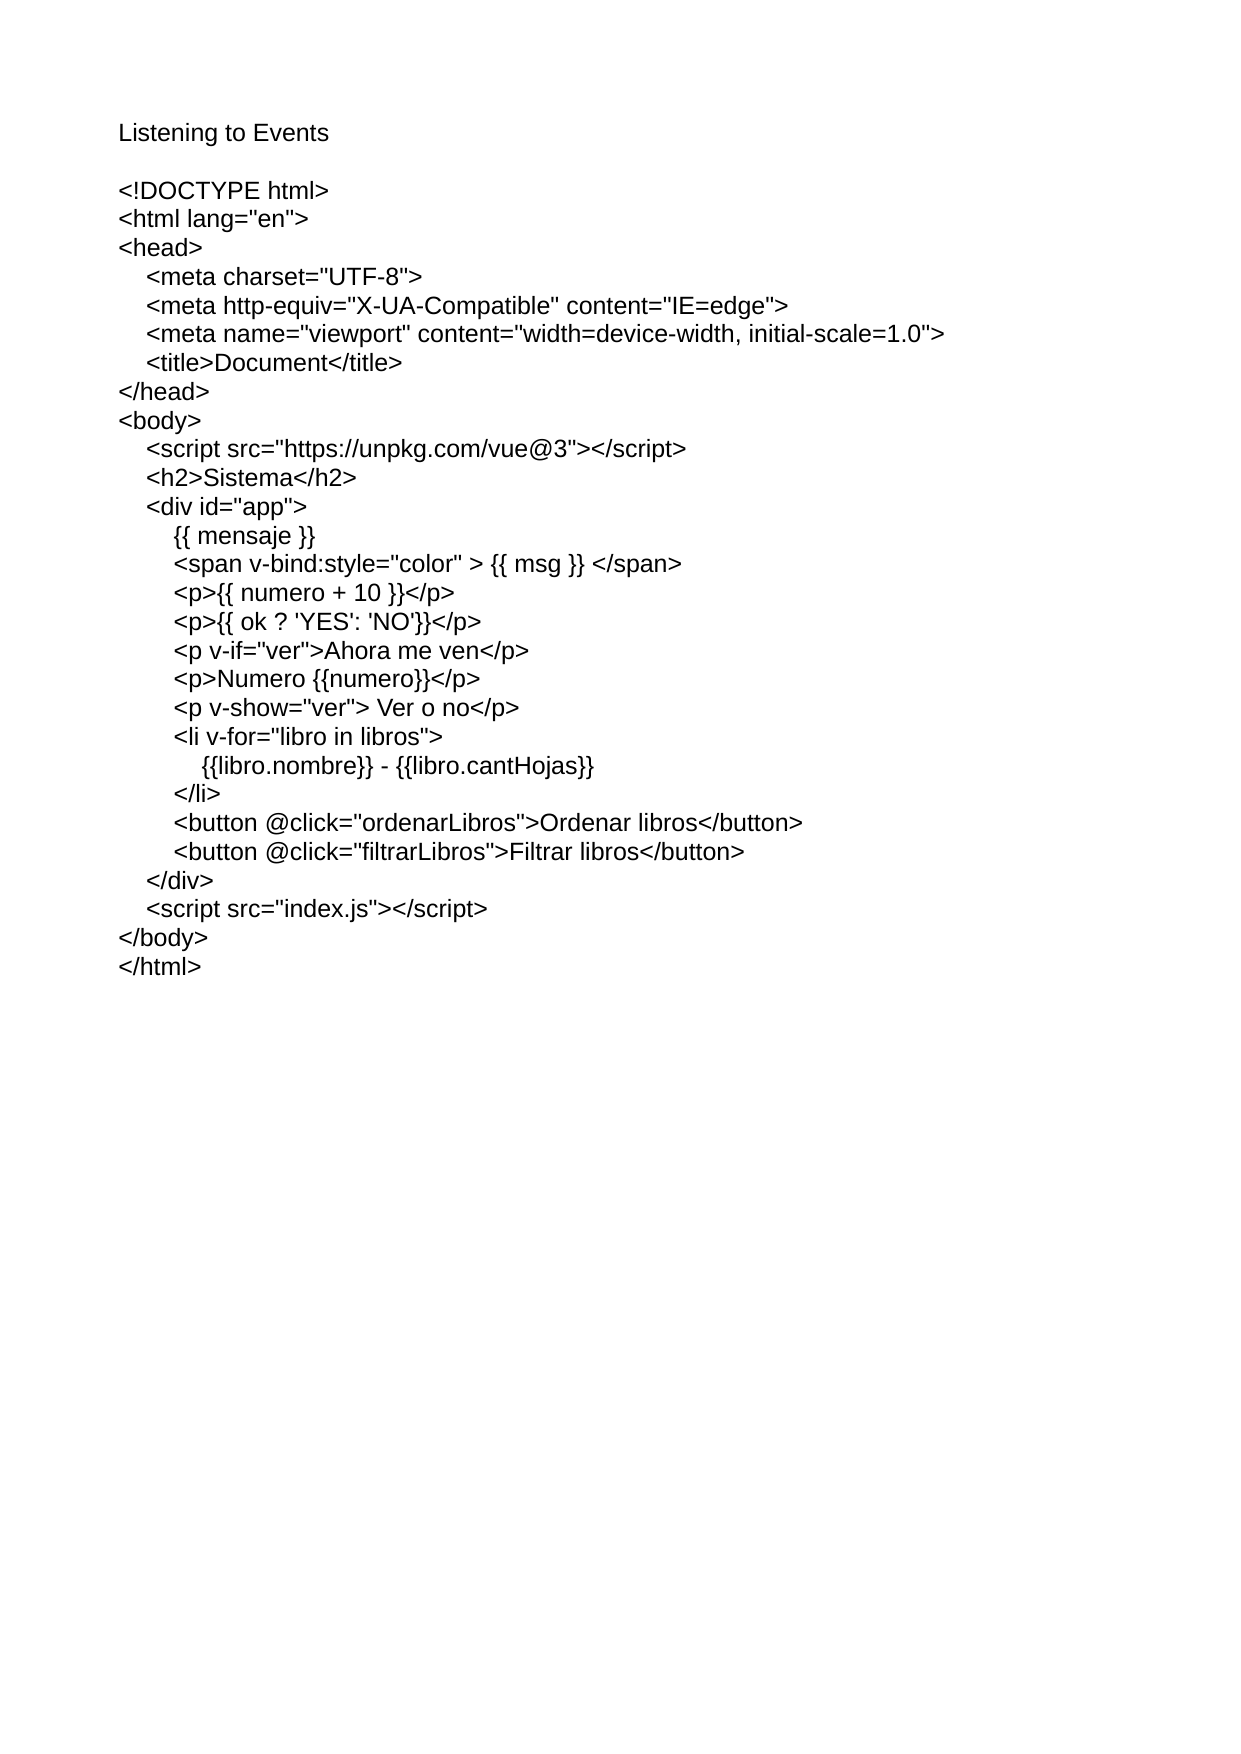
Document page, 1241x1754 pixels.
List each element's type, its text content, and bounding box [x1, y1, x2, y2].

text </html> [118, 952, 1122, 981]
text <script src="index.js"></script> [118, 894, 1122, 923]
text </body> [118, 923, 1122, 952]
text <p v-show="ver"> Ver o no</p> [118, 693, 1122, 722]
text <p v-if="ver">Ahora me ven</p> [118, 636, 1122, 664]
text </div> [118, 866, 1122, 894]
text <title>Document</title> [118, 348, 1122, 377]
text <p>Numero {{numero}}</p> [118, 664, 1122, 693]
text <meta charset="UTF-8"> [118, 262, 1122, 291]
text <meta http-equiv="X-UA-Compatible" content="IE=edge"> [118, 291, 1122, 319]
text <div id="app"> [118, 492, 1122, 521]
text <li v-for="libro in libros"> [118, 722, 1122, 751]
text {{libro.nombre}} - {{libro.cantHojas}} [118, 751, 1122, 779]
text <span v-bind:style="color" > {{ msg }} </span> [118, 549, 1122, 578]
text <body> [118, 406, 1122, 434]
text </li> [118, 779, 1122, 808]
text </head> [118, 377, 1122, 406]
text <p>{{ ok ? 'YES': 'NO'}}</p> [118, 607, 1122, 636]
text <meta name="viewport" content="width=device-width, initial-scale=1.0"> [118, 319, 1122, 348]
text <button @click="filtrarLibros">Filtrar libros</button> [118, 837, 1122, 866]
text <h2>Sistema</h2> [118, 463, 1122, 492]
text <!DOCTYPE html> [118, 176, 1122, 204]
text <script src="https://unpkg.com/vue@3"></script> [118, 434, 1122, 463]
text Listening to Events [118, 118, 1122, 147]
text <p>{{ numero + 10 }}</p> [118, 578, 1122, 607]
text <button @click="ordenarLibros">Ordenar libros</button> [118, 808, 1122, 837]
text <html lang="en"> [118, 204, 1122, 233]
text {{ mensaje }} [118, 521, 1122, 549]
text <head> [118, 233, 1122, 262]
